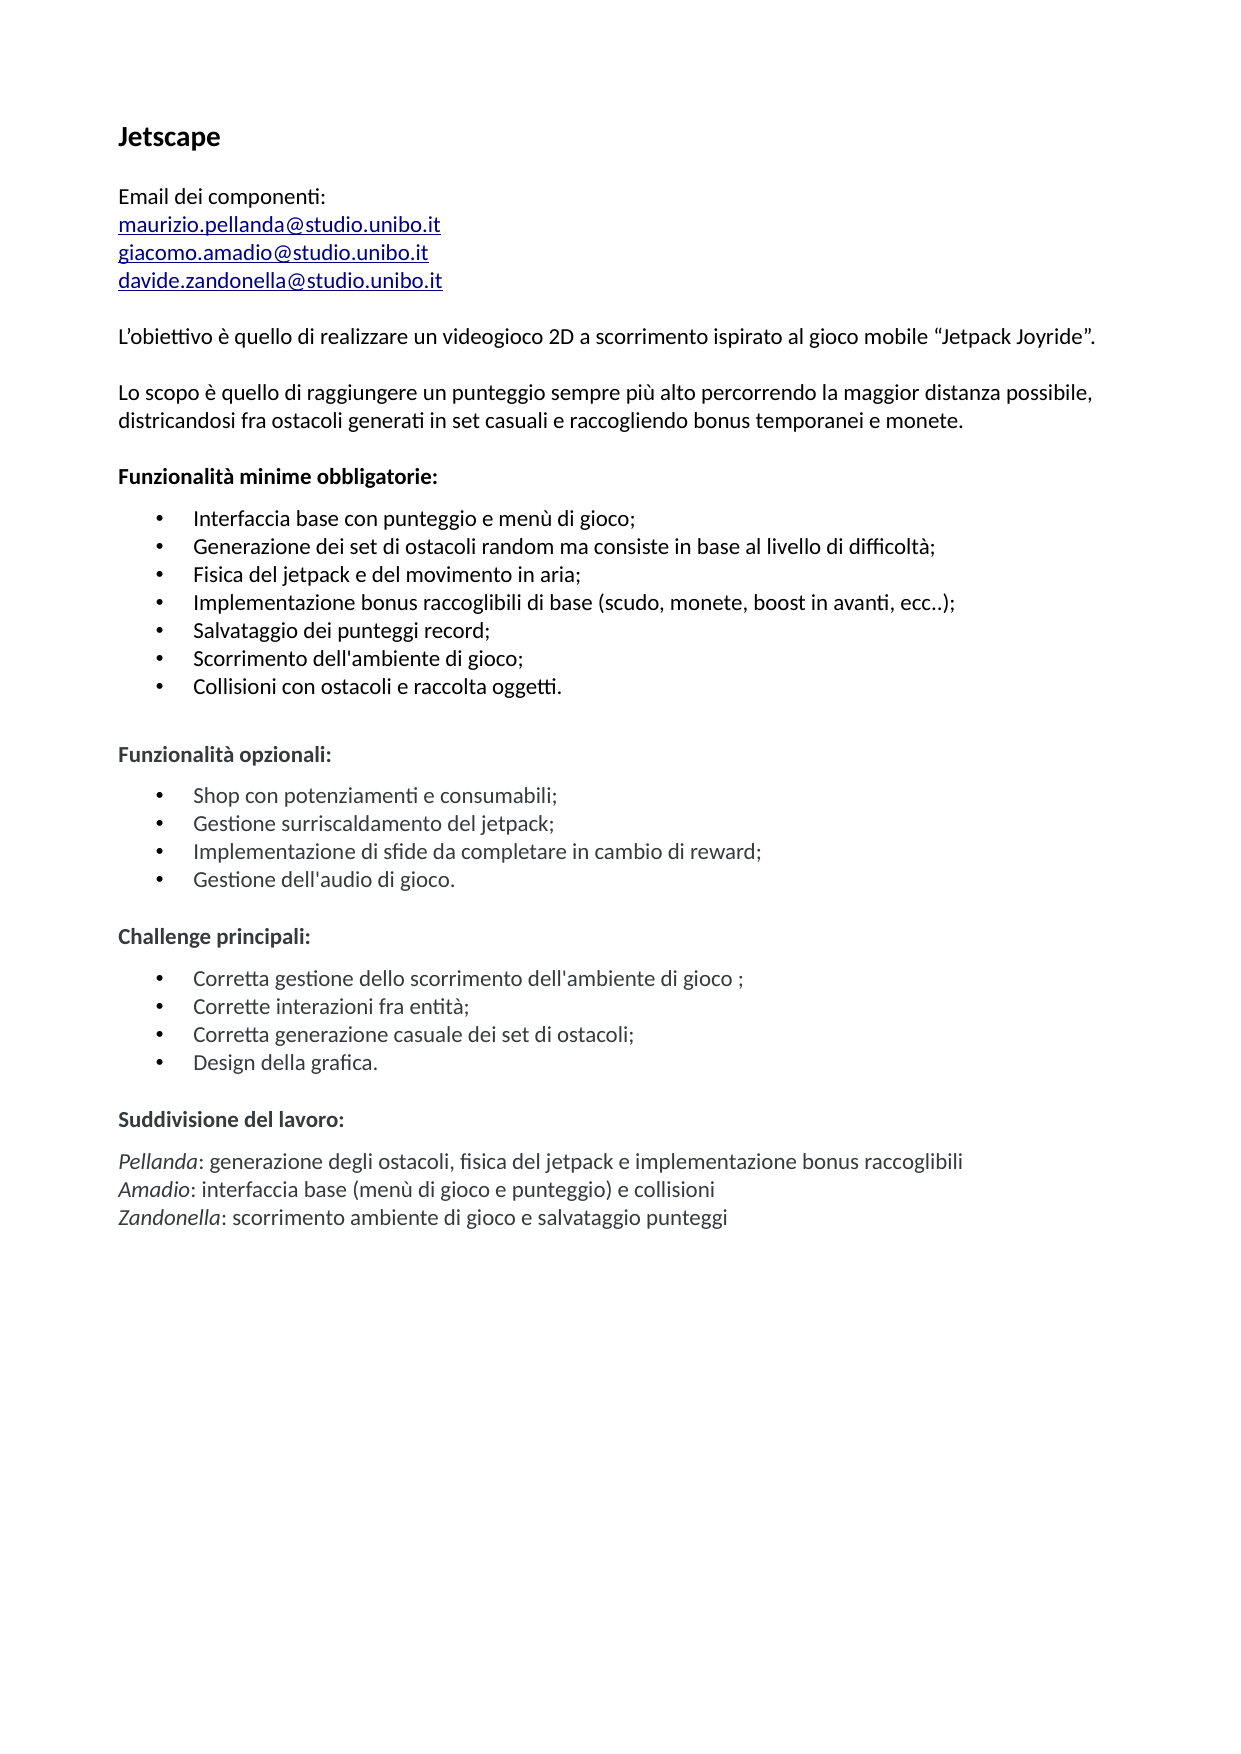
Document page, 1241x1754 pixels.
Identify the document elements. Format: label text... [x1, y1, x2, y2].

text Lo scopo è quello di raggiungere un punteggio sempre più alto percorrendo la maggior distanza possibile, districandosi fra ostacoli generati in set casuali e raccogliendo bonus temporanei e monete. [118, 378, 1122, 434]
subtitle Funzionalità opzionali: [118, 741, 1122, 769]
list Shop con potenziamenti e consumabili; [156, 781, 1122, 809]
list Gestione surriscaldamento del jetpack; [156, 809, 1122, 837]
list Interfaccia base con punteggio e menù di gioco; [156, 504, 1122, 532]
list Salvataggio dei punteggi record; [156, 616, 1122, 644]
text Amadio: interfaccia base (menù di gioco e punteggio) e collisioni [118, 1175, 1122, 1203]
text Pellanda: generazione degli ostacoli, fisica del jetpack e implementazione bonus raccoglibili [118, 1147, 1122, 1175]
list Generazione dei set di ostacoli random ma consiste in base al livello di difficoltà; [156, 532, 1122, 560]
text Zandonella: scorrimento ambiente di gioco e salvataggio punteggi [118, 1203, 1122, 1231]
list Design della grafica. [156, 1048, 1122, 1076]
text Funzionalità minime obbligatorie: [118, 462, 1122, 490]
text davide.zandonella@studio.unibo.it [118, 266, 1122, 294]
list Corretta gestione dello scorrimento dell'ambiente di gioco ; [156, 964, 1122, 992]
list Collisioni con ostacoli e raccolta oggetti. [156, 672, 1122, 700]
list Fisica del jetpack e del movimento in aria; [156, 560, 1122, 588]
text Challenge principali: [118, 922, 1122, 950]
list Implementazione bonus raccoglibili di base (scudo, monete, boost in avanti, ecc..); [156, 588, 1122, 616]
list Corretta generazione casuale dei set di ostacoli; [156, 1020, 1122, 1048]
list Scorrimento dell'ambiente di gioco; [156, 644, 1122, 672]
text L’obiettivo è quello di realizzare un videogioco 2D a scorrimento ispirato al gioco mobile “Jetpack Joyride”. [118, 322, 1122, 350]
text Email dei componenti: [118, 182, 1122, 210]
text Suddivisione del lavoro: [118, 1105, 1122, 1133]
text Jetscape [118, 118, 1122, 154]
list Corrette interazioni fra entità; [156, 992, 1122, 1020]
list Implementazione di sfide da completare in cambio di reward; [156, 837, 1122, 865]
text giacomo.amadio@studio.unibo.it [118, 238, 1122, 266]
list Gestione dell'audio di gioco. [156, 865, 1122, 893]
text maurizio.pellanda@studio.unibo.it [118, 210, 1122, 238]
